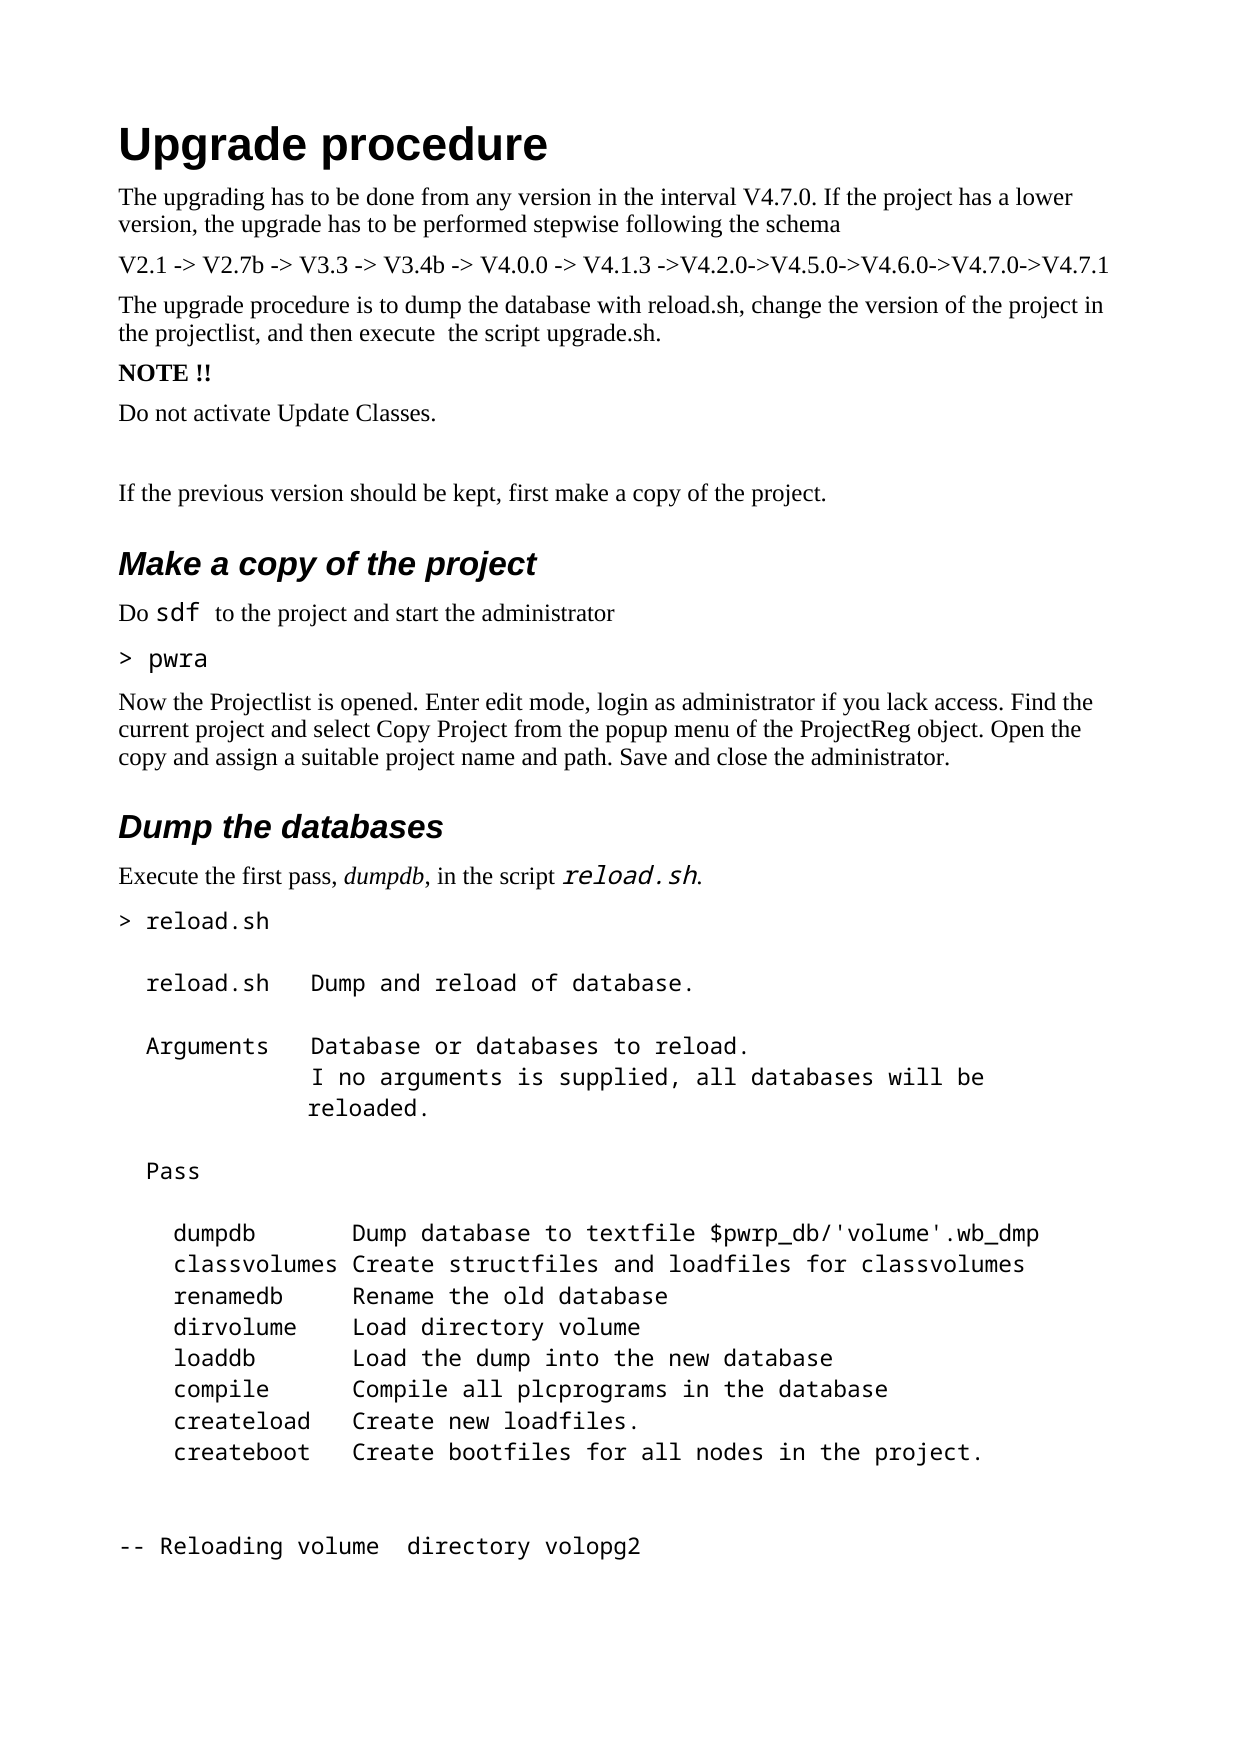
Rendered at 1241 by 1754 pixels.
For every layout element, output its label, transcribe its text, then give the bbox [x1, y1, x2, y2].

text reload.sh Dump and reload of database. [118, 967, 1122, 998]
text Arguments Database or databases to reload. [118, 1029, 1122, 1061]
text -- Reloading volume directory volopg2 [118, 1529, 1122, 1561]
text > pwra [118, 641, 1122, 675]
text > reload.sh [118, 904, 1122, 936]
text The upgrade procedure is to dump the database with reload.sh, change the version of the project in the projectlist, and then execute the script upgrade.sh. [118, 291, 1122, 346]
text I no arguments is supplied, all databases will be reloaded. [118, 1061, 1122, 1123]
subtitle Dump the databases [118, 808, 1122, 846]
text The upgrading has to be done from any version in the interval V4.7.0. If the project has a lower version, the upgrade has to be performed stepwise following the schema [118, 183, 1122, 238]
text loaddb Load the dump into the new database [118, 1342, 1122, 1373]
text Execute the first pass, dumpdb, in the script reload.sh. [118, 858, 1122, 892]
text compile Compile all plcprograms in the database [118, 1373, 1122, 1404]
text createboot Create bootfiles for all nodes in the project. [118, 1436, 1122, 1467]
text If the previous version should be kept, first make a copy of the project. [118, 479, 1122, 507]
text dirvolume Load directory volume [118, 1311, 1122, 1342]
text Do sdf to the project and start the administrator [118, 594, 1122, 628]
text V2.1 -> V2.7b -> V3.3 -> V3.4b -> V4.0.0 -> V4.1.3 ->V4.2.0->V4.5.0->V4.6.0->V4.7.0->V4.7.1 [118, 251, 1122, 278]
text renamedb Rename the old database [118, 1279, 1122, 1311]
text Pass [118, 1154, 1122, 1186]
text createload Create new loadfiles. [118, 1404, 1122, 1436]
subtitle Make a copy of the project [118, 545, 1122, 582]
text Do not activate Update Classes. [118, 399, 1122, 427]
text NOTE !! [118, 359, 1122, 387]
text dumpdb Dump database to textfile $pwrp_db/'volume'.wb_dmp [118, 1217, 1122, 1248]
text Now the Projectlist is opened. Enter edit mode, login as administrator if you lack access. Find the current project and select Copy Project from the popup menu of the ProjectReg object. Open the copy and assign a suitable project name and path. Save and close the administrator. [118, 688, 1122, 771]
text classvolumes Create structfiles and loadfiles for classvolumes [118, 1248, 1122, 1279]
subtitle Upgrade procedure [118, 118, 1122, 170]
